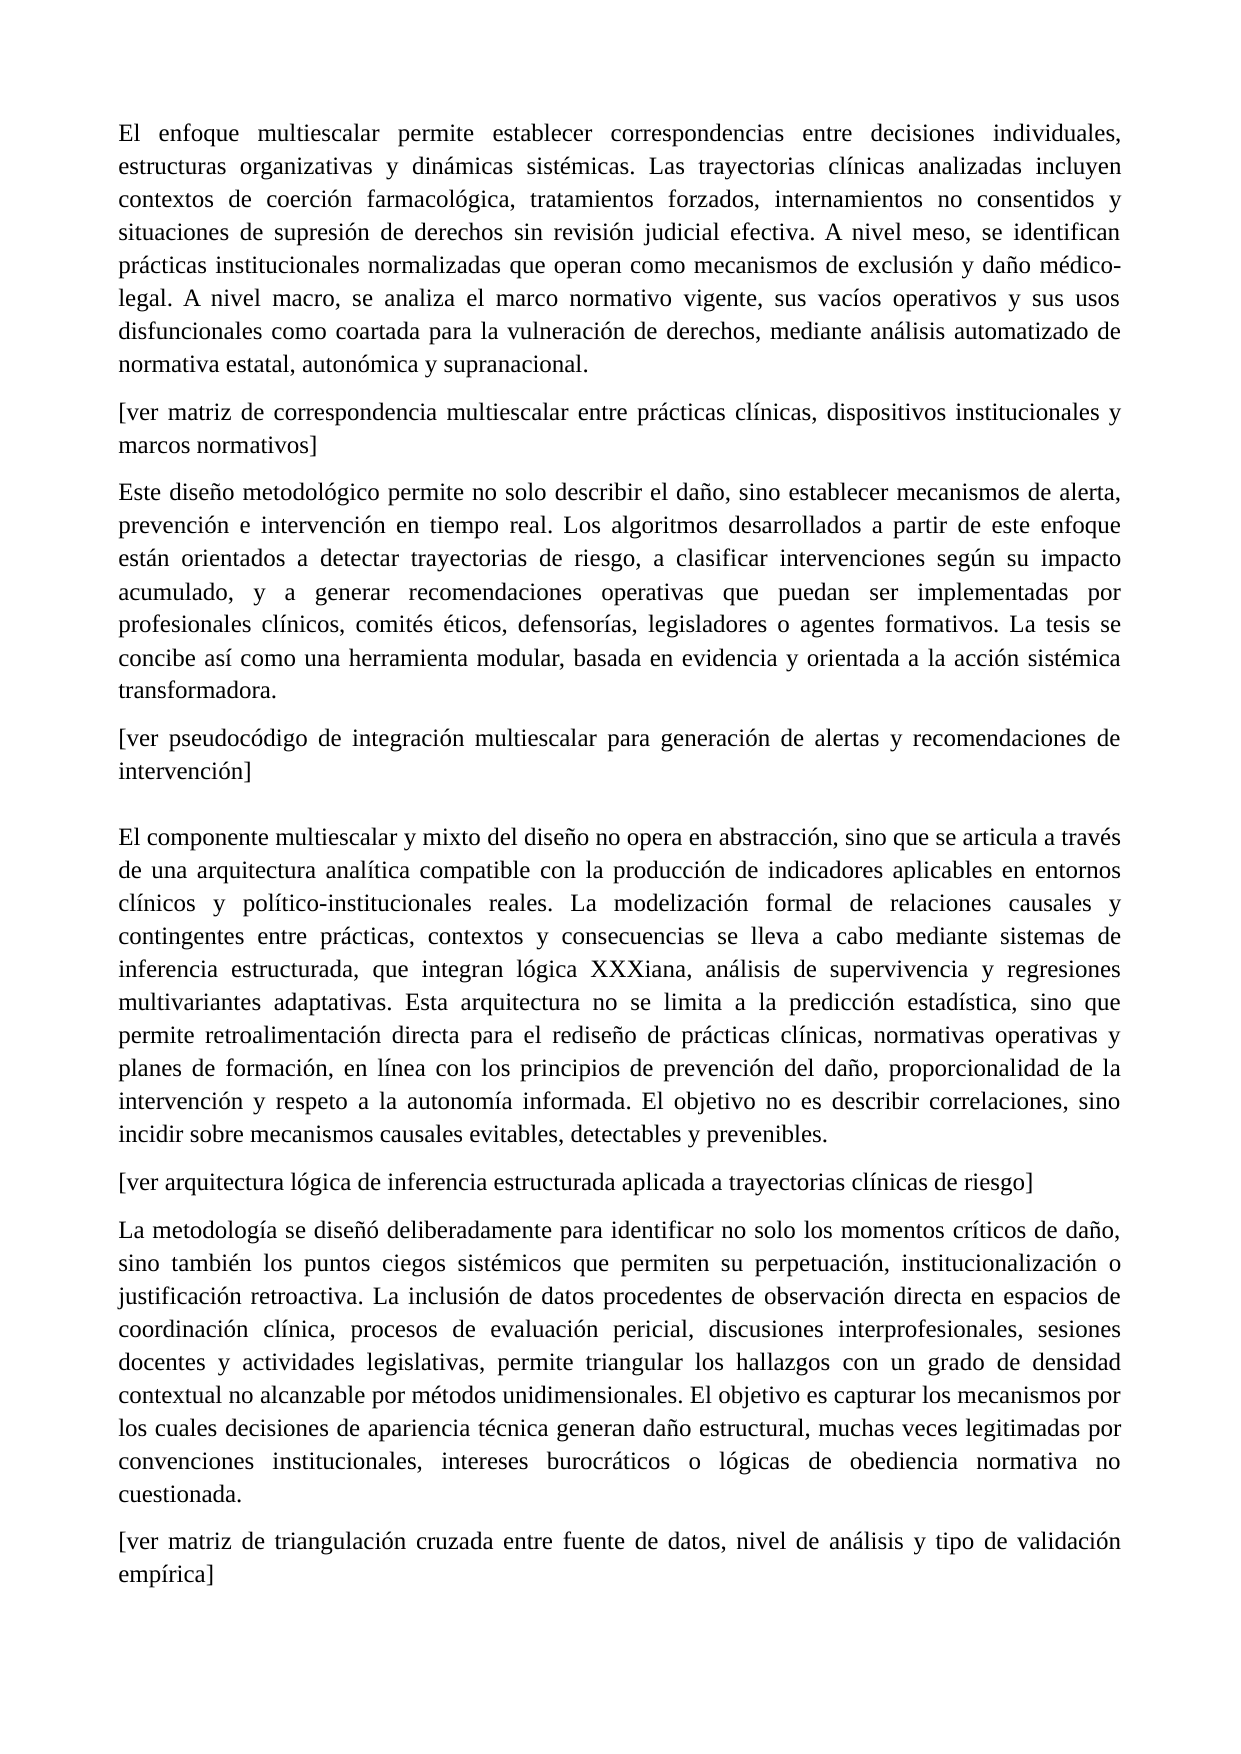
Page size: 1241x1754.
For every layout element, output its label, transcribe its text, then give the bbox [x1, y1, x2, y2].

text El enfoque multiescalar permite establecer correspondencias entre decisiones individuales, estructuras organizativas y dinámicas sistémicas. Las trayectorias clínicas analizadas incluyen contextos de coerción farmacológica, tratamientos forzados, internamientos no consentidos y situaciones de supresión de derechos sin revisión judicial efectiva. A nivel meso, se identifican prácticas institucionales normalizadas que operan como mecanismos de exclusión y daño médico-legal. A nivel macro, se analiza el marco normativo vigente, sus vacíos operativos y sus usos disfuncionales como coartada para la vulneración de derechos, mediante análisis automatizado de normativa estatal, autonómica y supranacional. [118, 118, 1122, 378]
text [ver matriz de correspondencia multiescalar entre prácticas clínicas, dispositivos institucionales y marcos normativos] [118, 397, 1122, 459]
text Este diseño metodológico permite no solo describir el daño, sino establecer mecanismos de alerta, prevención e intervención en tiempo real. Los algoritmos desarrollados a partir de este enfoque están orientados a detectar trayectorias de riesgo, a clasificar intervenciones según su impacto acumulado, y a generar recomendaciones operativas que puedan ser implementadas por profesionales clínicos, comités éticos, defensorías, legisladores o agentes formativos. La tesis se concibe así como una herramienta modular, basada en evidencia y orientada a la acción sistémica transformadora. [118, 477, 1122, 704]
text [ver pseudocódigo de integración multiescalar para generación de alertas y recomendaciones de intervención] El componente multiescalar y mixto del diseño no opera en abstracción, sino que se articula a través de una arquitectura analítica compatible con la producción de indicadores aplicables en entornos clínicos y político-institucionales reales. La modelización formal de relaciones causales y contingentes entre prácticas, contextos y consecuencias se lleva a cabo mediante sistemas de inferencia estructurada, que integran lógica XXXiana, análisis de supervivencia y regresiones multivariantes adaptativas. Esta arquitectura no se limita a la predicción estadística, sino que permite retroalimentación directa para el rediseño de prácticas clínicas, normativas operativas y planes de formación, en línea con los principios de prevención del daño, proporcionalidad de la intervención y respeto a la autonomía informada. El objetivo no es describir correlaciones, sino incidir sobre mecanismos causales evitables, detectables y prevenibles. [118, 723, 1122, 1148]
text [ver arquitectura lógica de inferencia estructurada aplicada a trayectorias clínicas de riesgo] [118, 1167, 1122, 1196]
text La metodología se diseñó deliberadamente para identificar no solo los momentos críticos de daño, sino también los puntos ciegos sistémicos que permiten su perpetuación, institucionalización o justificación retroactiva. La inclusión de datos procedentes de observación directa en espacios de coordinación clínica, procesos de evaluación pericial, discusiones interprofesionales, sesiones docentes y actividades legislativas, permite triangular los hallazgos con un grado de densidad contextual no alcanzable por métodos unidimensionales. El objetivo es capturar los mecanismos por los cuales decisiones de apariencia técnica generan daño estructural, muchas veces legitimadas por convenciones institucionales, intereses burocráticos o lógicas de obediencia normativa no cuestionada. [118, 1215, 1122, 1508]
text [ver matriz de triangulación cruzada entre fuente de datos, nivel de análisis y tipo de validación empírica] [118, 1526, 1122, 1588]
